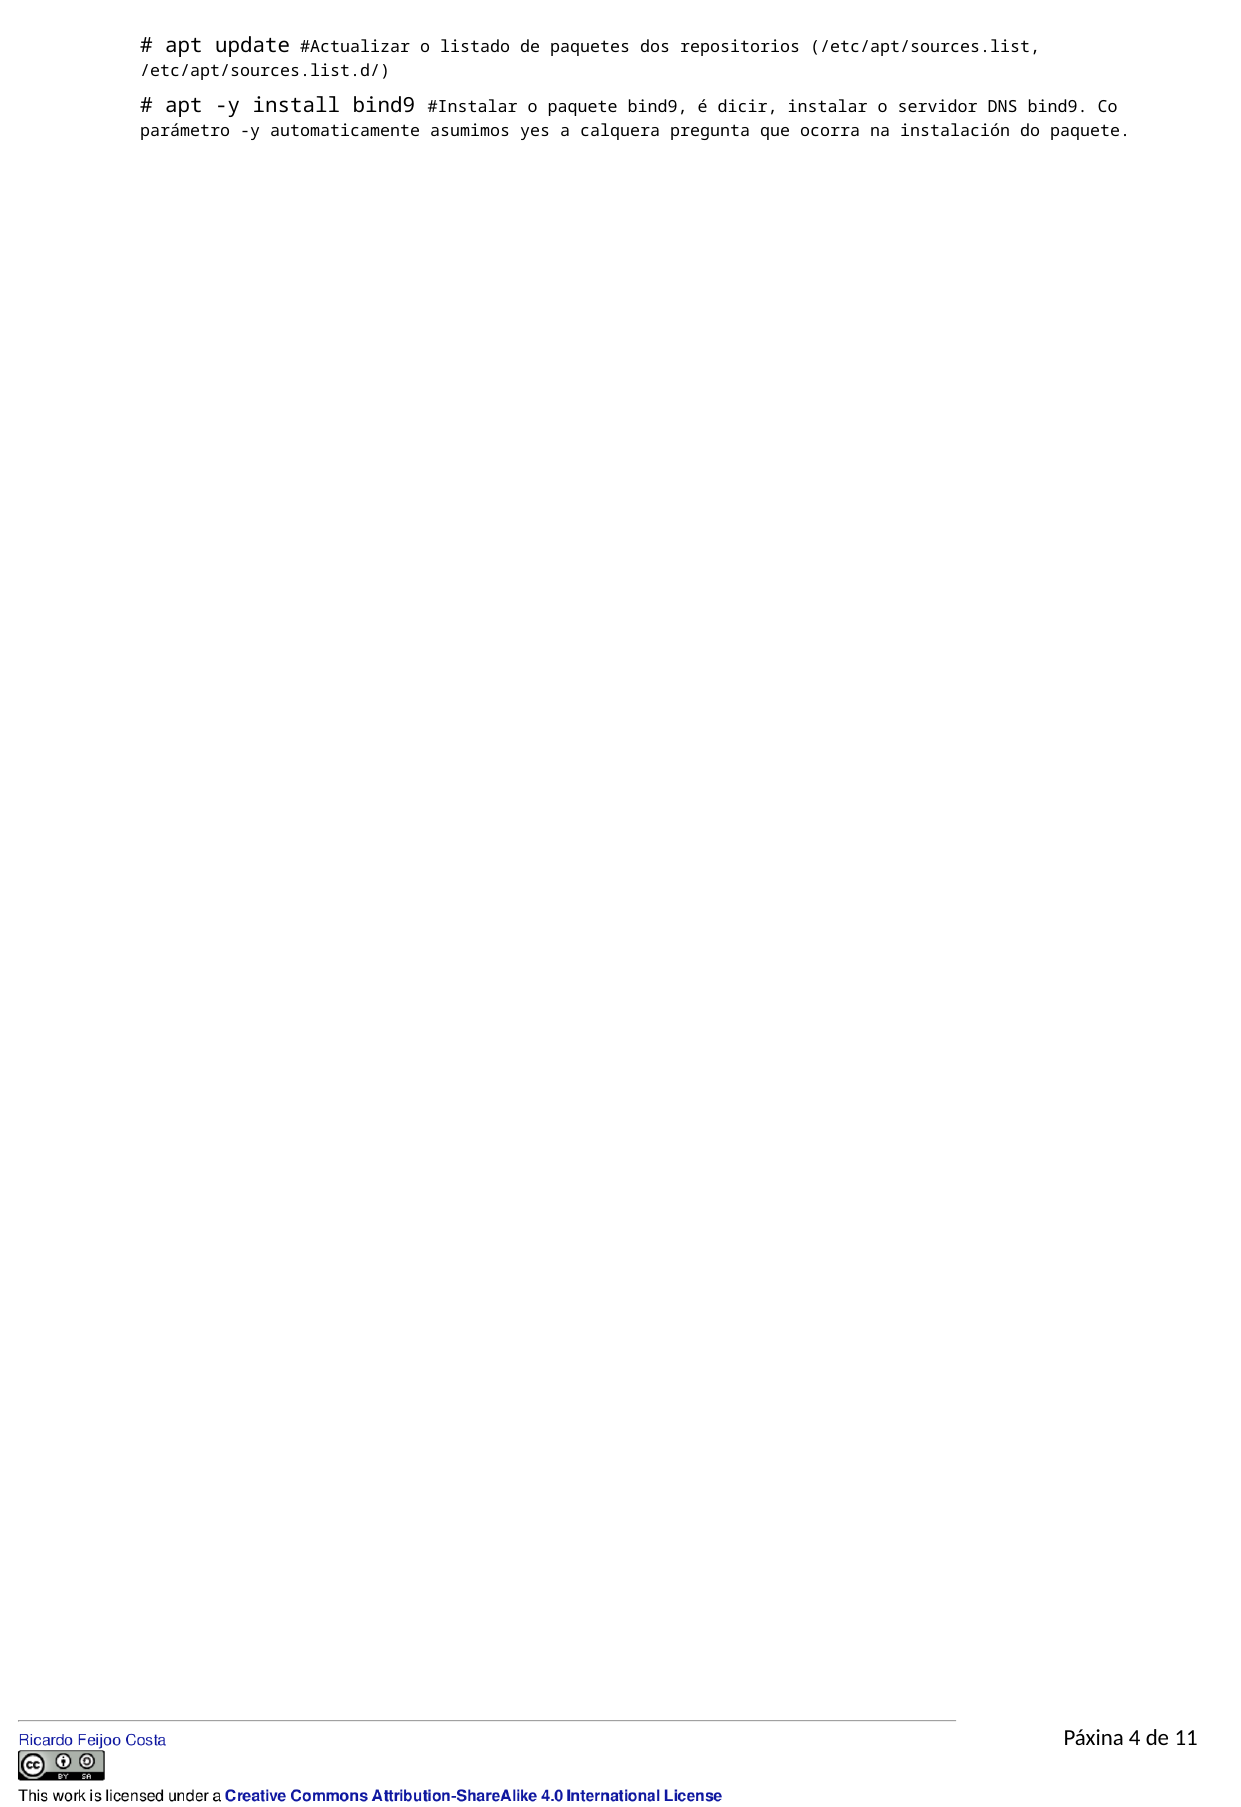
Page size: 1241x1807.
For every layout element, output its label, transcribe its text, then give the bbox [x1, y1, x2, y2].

list # apt -y install bind9 #Instalar o paquete bind9, é dicir, instalar o servidor DNS bind9. Co parámetro -y automaticamente asumimos yes a calquera pregunta que ocorra na instalación do paquete. [140, 90, 1197, 141]
list # apt update #Actualizar o listado de paquetes dos repositorios (/etc/apt/sources.list, /etc/apt/sources.list.d/) [140, 30, 1197, 81]
picture [8, 1715, 957, 1806]
